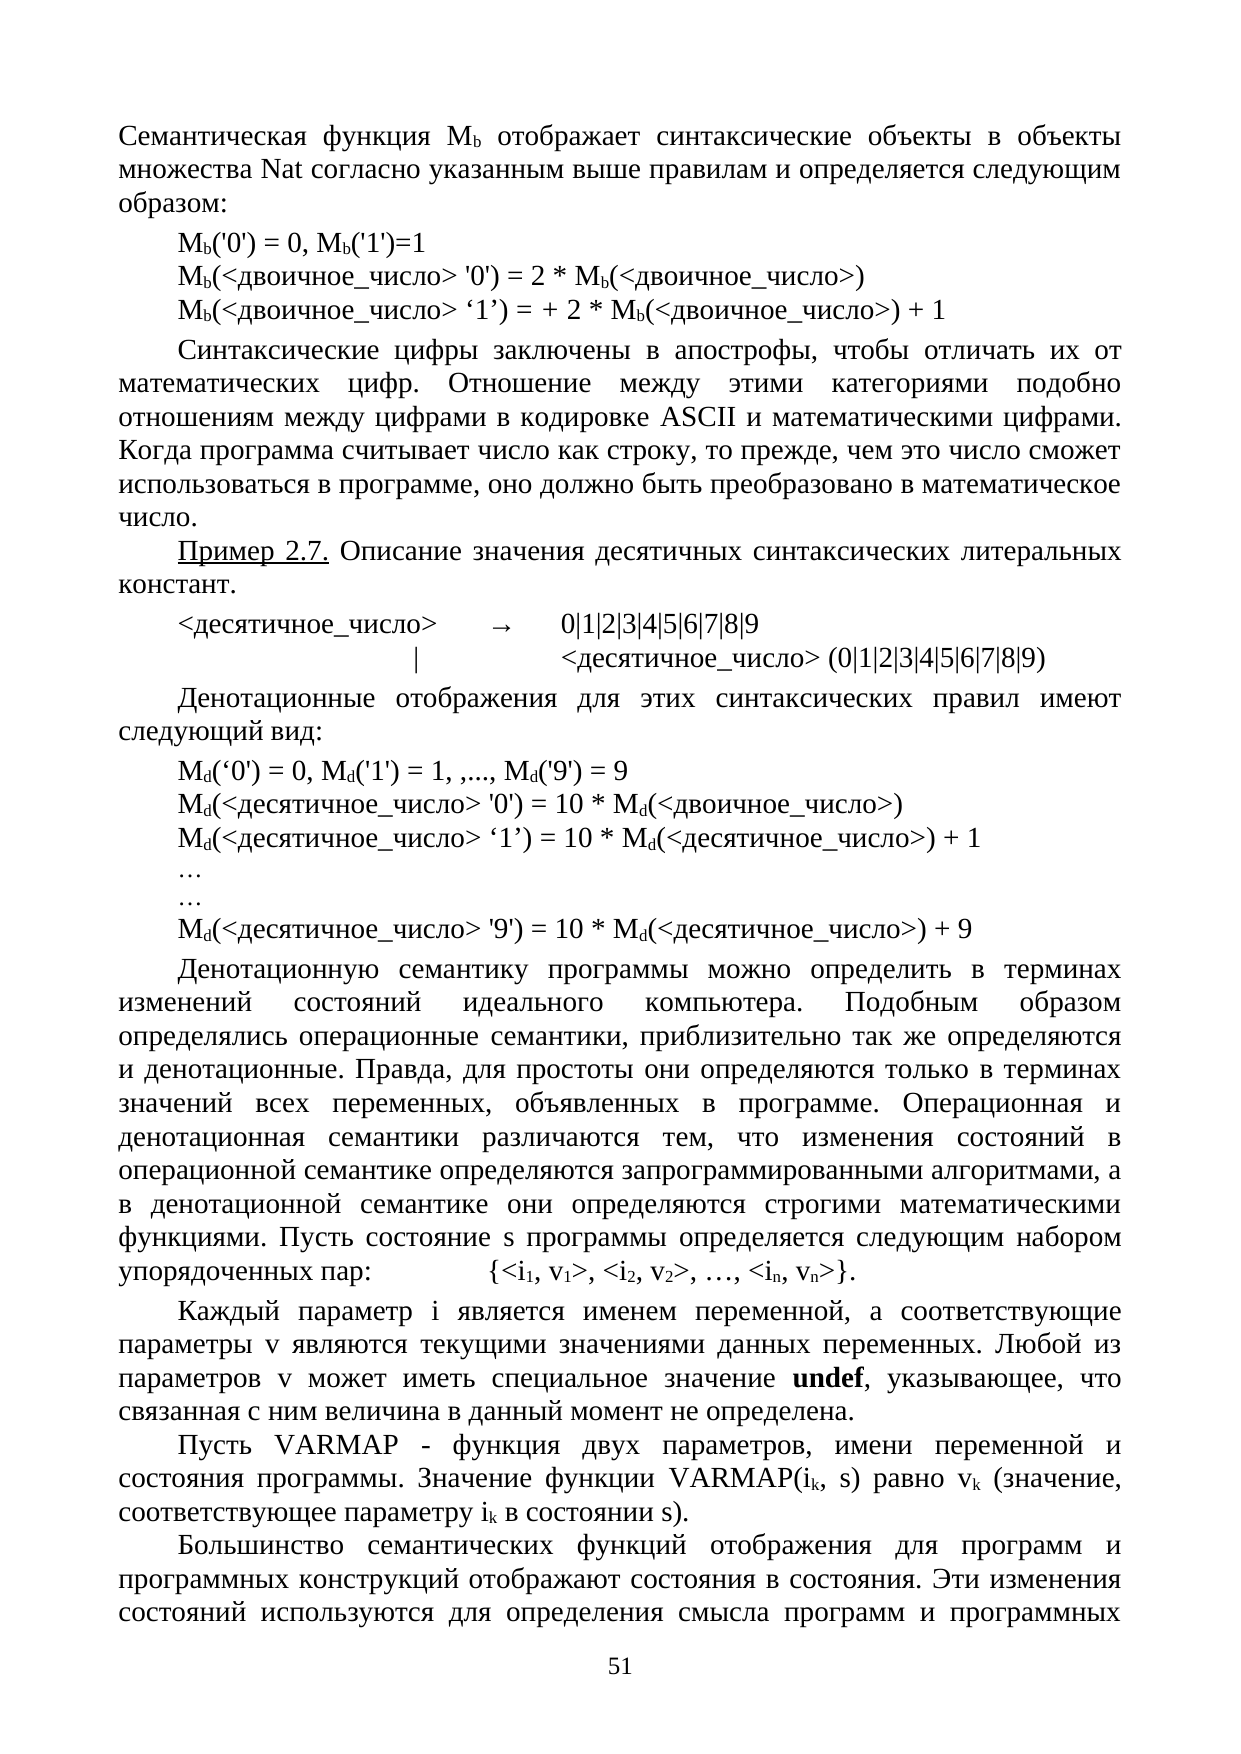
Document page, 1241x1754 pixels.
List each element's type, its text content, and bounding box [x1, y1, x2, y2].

text <десятичное_число> → 0|1|2|3|4|5|6|7|8|9 [118, 606, 1122, 640]
text Денотационную семантику программы можно определить в терминах изменений состояний идеального компьютера. Подобным образом определялись операционные ceмантики, приблизительно так же определяются и денотационные. Правда, для простоты они определяются только в терминах значений всех переменных, объявленных в программе. Операционная и денотационная семантики различаются тем, что изменения состояний в операционной семантике определяются запрограммированными алгоритмами, а в денотационной семантике они определяются строгими математическими функциями. Пусть состояние s программы определяется следующим набором упорядоченных пар: {<i1, v1>, <i2, v2>, …, <in, vn>}. [118, 951, 1122, 1286]
text Мb(<двоичное_число> ‘1’) = + 2 * Мb(<двоичное_число>) + 1 [118, 292, 1122, 326]
text Каждый параметр i является именем переменной, а соответствующие параметры v являются текущими значениями данных переменных. Любой из параметров v может иметь специальное значение undef, указывающее, что связанная с ним величина в данный момент не определена. [118, 1293, 1122, 1427]
text Мb(<двоичное_число> '0') = 2 * Мb(<двоичное_число>) [118, 258, 1122, 292]
text Пусть VARMAP - функция двух параметров, имени переменной и состояния программы. Значение функции VARMAP(ik, s) равно vk (значение, соответствующее параметру ik в состоянии s). [118, 1427, 1122, 1527]
text Большинство семантических функций отображения для программ и программных конструкций отображают состояния в состояния. Эти изменения состояний используются для определения смысла программ и программных [118, 1527, 1122, 1628]
text Пример 2.7. Описание значения десятичных синтаксических литеральных констант. [118, 533, 1122, 600]
text Мd(<десятичное_число> '9') = 10 * Мd(<десятичное_число>) + 9 [118, 911, 1122, 945]
text … [118, 882, 1122, 911]
text Мd(<десятичное_число> '0') = 10 * Мd(<двоичное_число>) [118, 787, 1122, 820]
text | <десятичное_число> (0|1|2|3|4|5|6|7|8|9) [339, 640, 1122, 673]
text Мb('0') = 0, Мb('1')=1 [118, 225, 1122, 258]
text Денотационные отображения для этих синтаксических правил имеют следующий вид: [118, 680, 1122, 747]
text Мd(<десятичное_число> ‘1’) = 10 * Мd(<десятичное_число>) + 1 [118, 820, 1122, 854]
text Md(‘0') = 0, Md('1') = 1, ,..., Md('9') = 9 [118, 753, 1122, 787]
text Семантическая функция Мb отображает синтаксические объекты в объекты множества Nat согласно указанным выше правилам и определяется следующим образом: [118, 118, 1122, 219]
text … [118, 854, 1122, 882]
text Cинтаксические цифры заключены в апострофы, чтобы отличать их от математических цифр. Отношение между этими категориями подобно отношениям между цифрами в кодировке ASCII и математическими цифрами. Когда программа считывает число как строку, то прежде, чем это число сможет использоваться в программе, оно должно быть преобразовано в математическое число. [118, 332, 1122, 533]
